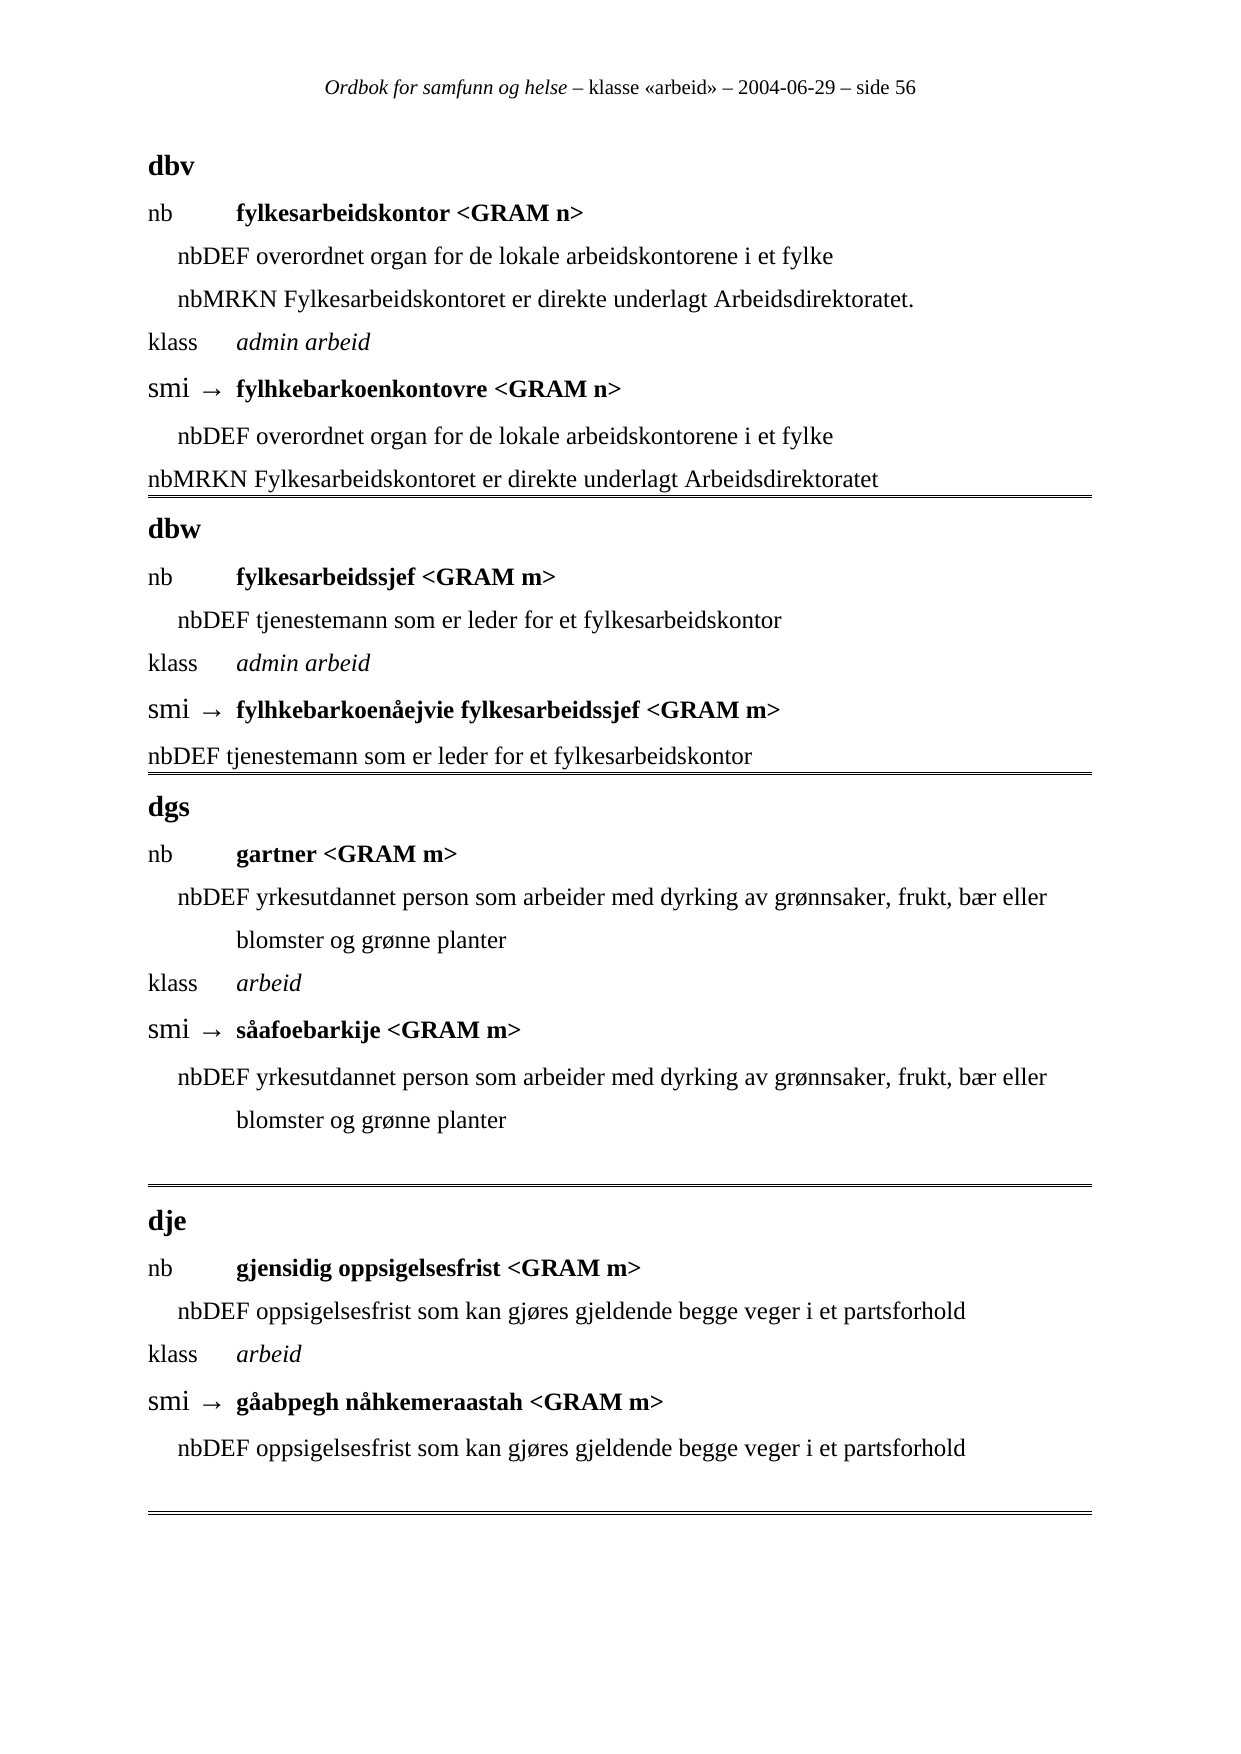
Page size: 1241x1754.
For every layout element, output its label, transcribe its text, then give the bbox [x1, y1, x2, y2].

text klass arbeid [148, 968, 1092, 997]
text smi → fylhkebarkoenåejvie fylkesarbeidssjef <GRAM m> [148, 691, 1092, 724]
text nbDEF overordnet organ for de lokale arbeidskontorene i et fylke [177, 241, 1092, 270]
text dje [148, 1203, 1092, 1236]
text nb fylkesarbeidssjef <GRAM m> [148, 562, 1092, 590]
text nb gjensidig oppsigelsesfrist <GRAM m> [148, 1253, 1092, 1282]
text dbw [148, 511, 1092, 545]
text klass admin arbeid [148, 648, 1092, 677]
text nbDEF oppsigelsesfrist som kan gjøres gjeldende begge veger i et partsforhold [177, 1433, 1092, 1462]
text nbDEF overordnet organ for de lokale arbeidskontorene i et fylke [177, 421, 1092, 449]
text dgs [148, 789, 1092, 822]
text nb gartner <GRAM m> [148, 839, 1092, 868]
text smi → fylhkebarkoenkontovre <GRAM n> [148, 370, 1092, 404]
text nbDEF tjenestemann som er leder for et fylkesarbeidskontor [177, 605, 1092, 633]
text nbMRKN Fylkesarbeidskontoret er direkte underlagt Arbeidsdirektoratet [148, 464, 1092, 495]
text smi → gåabpegh nåhkemeraastah <GRAM m> [148, 1383, 1092, 1416]
text nbDEF oppsigelsesfrist som kan gjøres gjeldende begge veger i et partsforhold [177, 1296, 1092, 1325]
text dbv [148, 148, 1092, 181]
text nb fylkesarbeidskontor <GRAM n> [148, 198, 1092, 227]
text klass arbeid [148, 1339, 1092, 1368]
text smi → såafoebarkije <GRAM m> [148, 1012, 1092, 1045]
text nbDEF tjenestemann som er leder for et fylkesarbeidskontor [148, 741, 1092, 772]
text nbMRKN Fylkesarbeidskontoret er direkte underlagt Arbeidsdirektoratet. [177, 284, 1092, 313]
text klass admin arbeid [148, 327, 1092, 356]
text nbDEF yrkesutdannet person som arbeider med dyrking av grønnsaker, frukt, bær eller blomster og grønne planter [177, 882, 1092, 954]
text nbDEF yrkesutdannet person som arbeider med dyrking av grønnsaker, frukt, bær eller blomster og grønne planter [177, 1062, 1092, 1134]
